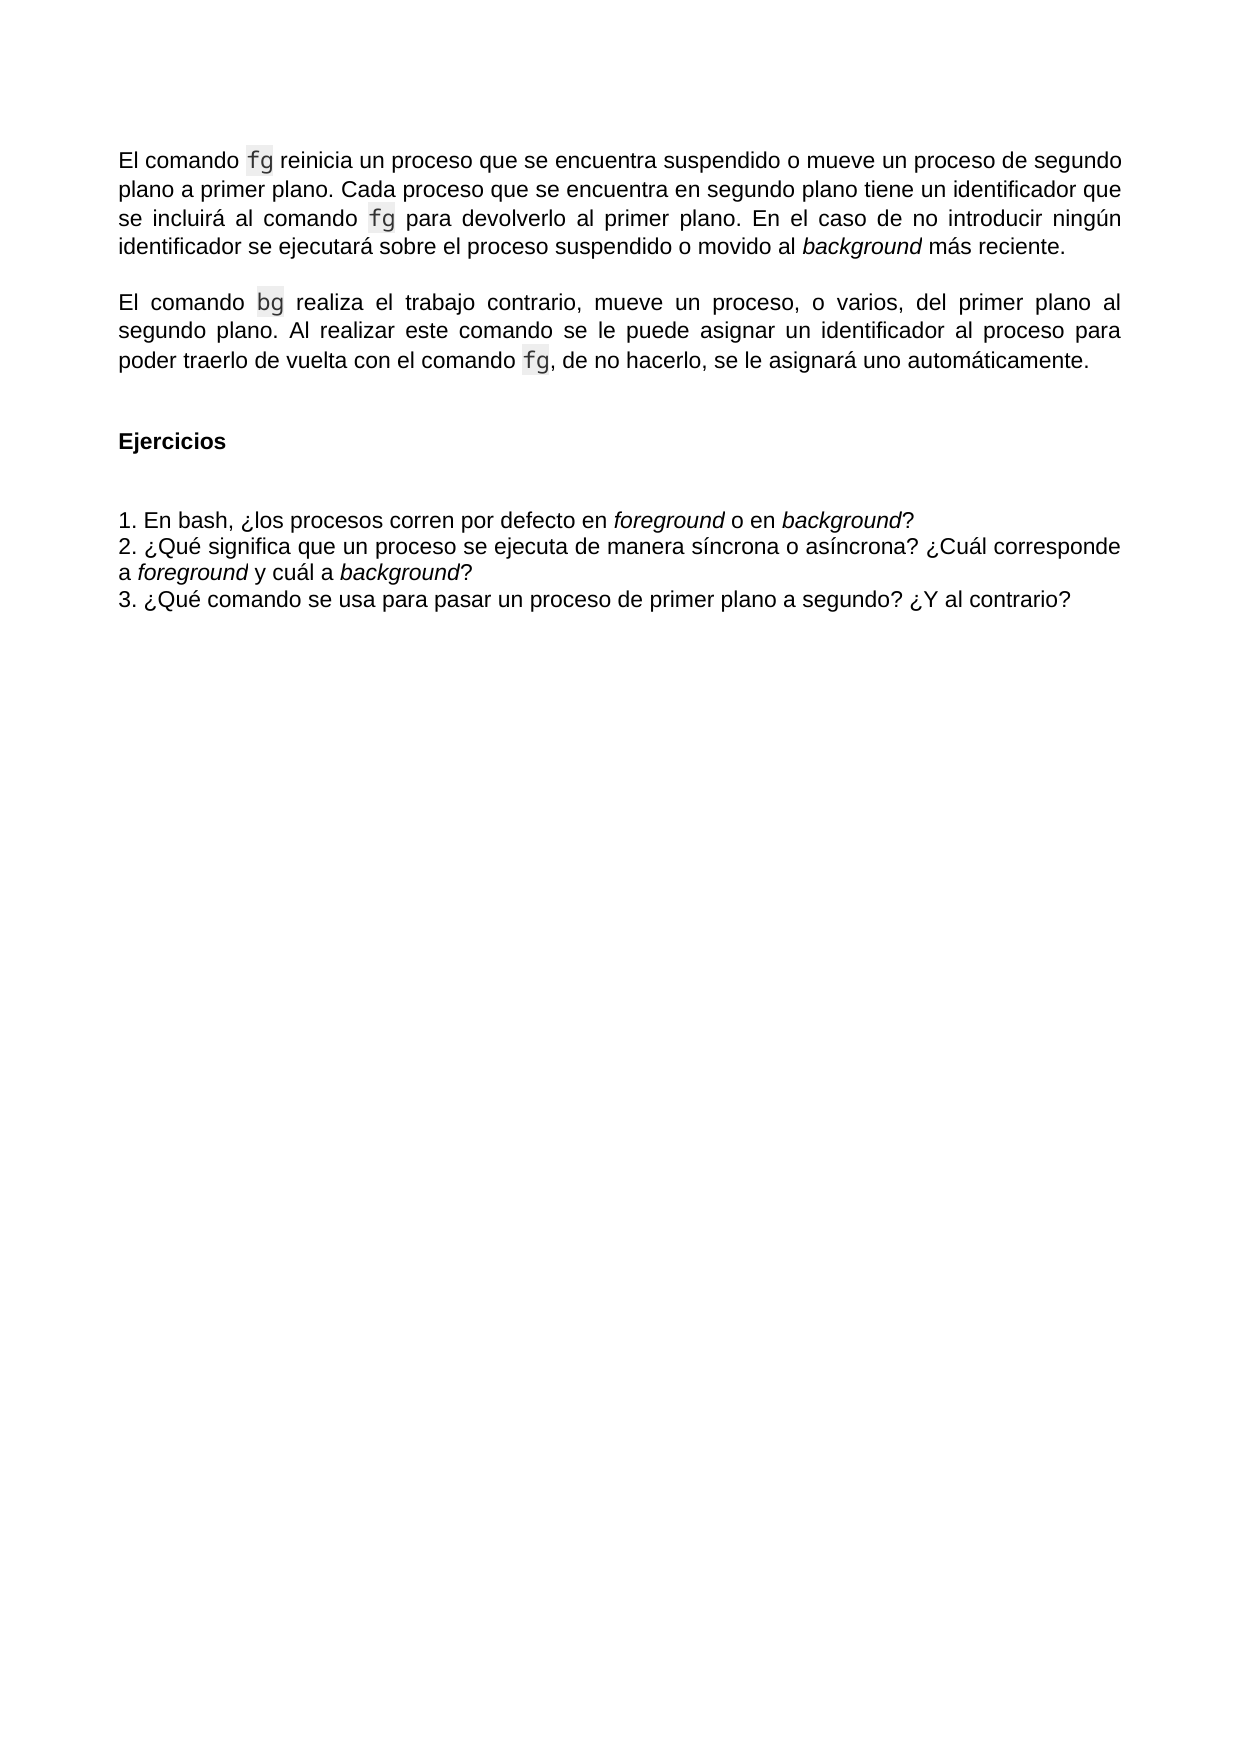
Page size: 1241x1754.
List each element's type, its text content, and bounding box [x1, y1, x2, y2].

text Ejercicios [118, 428, 1122, 454]
text 2. ¿Qué significa que un proceso se ejecuta de manera síncrona o asíncrona? ¿Cuál corresponde a foreground y cuál a background? [118, 533, 1122, 586]
text 3. ¿Qué comando se usa para pasar un proceso de primer plano a segundo? ¿Y al contrario? [118, 586, 1122, 612]
text El comando fg reinicia un proceso que se encuentra suspendido o mueve un proceso de segundo plano a primer plano. Cada proceso que se encuentra en segundo plano tiene un identificador que se incluirá al comando fg para devolverlo al primer plano. En el caso de no introducir ningún identificador se ejecutará sobre el proceso suspendido o movido al background más reciente. [118, 144, 1122, 260]
text El comando bg realiza el trabajo contrario, mueve un proceso, o varios, del primer plano al segundo plano. Al realizar este comando se le puede asignar un identificador al proceso para poder traerlo de vuelta con el comando fg, de no hacerlo, se le asignará uno automáticamente. [118, 286, 1122, 375]
text 1. En bash, ¿los procesos corren por defecto en foreground o en background? [118, 507, 1122, 533]
